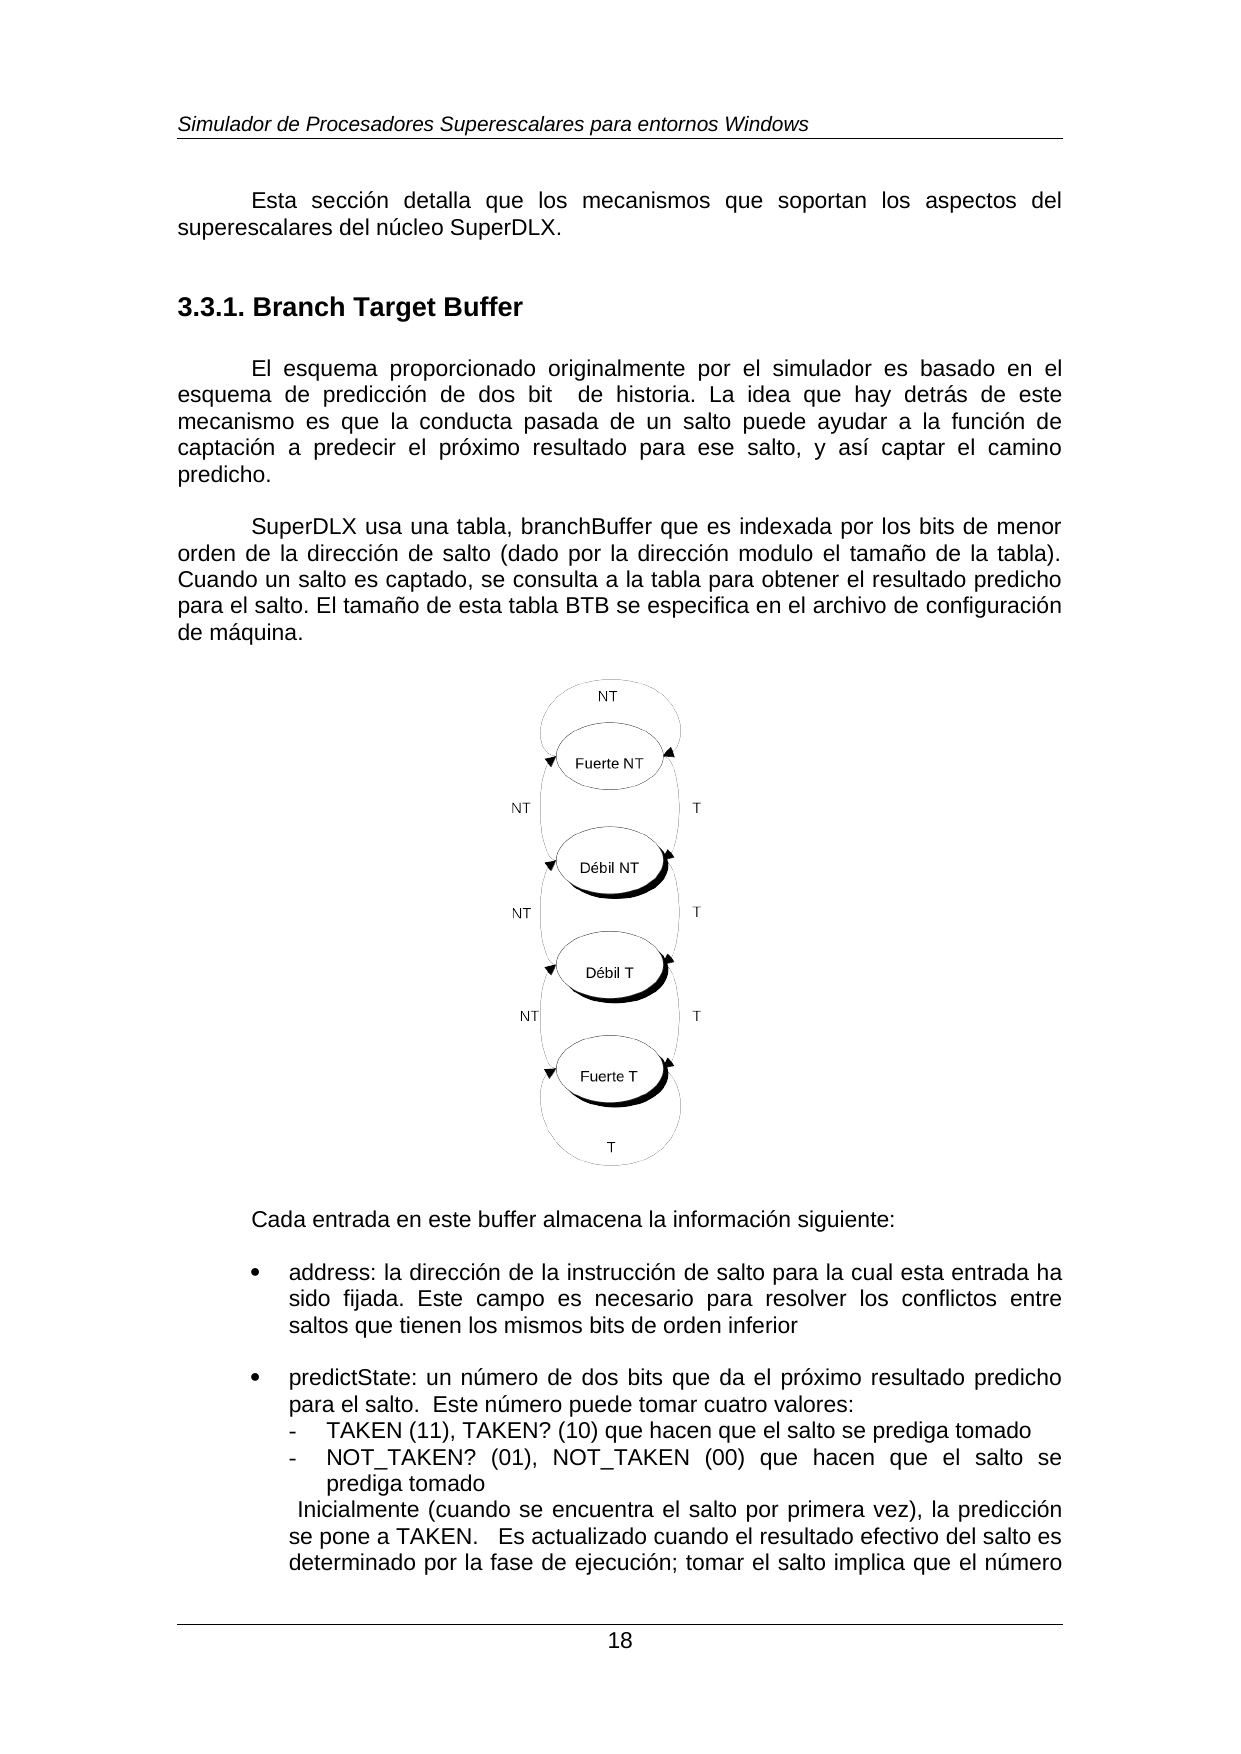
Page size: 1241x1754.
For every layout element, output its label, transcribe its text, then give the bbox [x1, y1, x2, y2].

list predictState: un número de dos bits que da el próximo resultado predicho para el salto. Este número puede tomar cuatro valores: [251, 1364, 1063, 1417]
list NOT_TAKEN? (01), NOT_TAKEN (00) que hacen que el salto se prediga tomado [288, 1443, 1063, 1496]
text El esquema proporcionado originalmente por el simulador es basado en el esquema de predicción de dos bit de historia. La idea que hay detrás de este mecanismo es que la conducta pasada de un salto puede ayudar a la función de captación a predecir el próximo resultado para ese salto, y así captar el camino predicho. [177, 355, 1063, 487]
subtitle Branch Target Buffer [177, 291, 1063, 322]
text Cada entrada en este buffer almacena la información siguiente: [177, 1206, 1063, 1233]
list address: la dirección de la instrucción de salto para la cual esta entrada ha sido fijada. Este campo es necesario para resolver los conflictos entre saltos que tienen los mismos bits de orden inferior [251, 1259, 1063, 1338]
text Esta sección detalla que los mecanismos que soportan los aspectos del superescalares del núcleo SuperDLX. [177, 187, 1063, 240]
text SuperDLX usa una tabla, branchBuffer que es indexada por los bits de menor orden de la dirección de salto (dado por la dirección modulo el tamaño de la tabla). Cuando un salto es captado, se consulta a la tabla para obtener el resultado predicho para el salto. El tamaño de esta tabla BTB se especifica en el archivo de configuración de máquina. [177, 513, 1063, 645]
list TAKEN (11), TAKEN? (10) que hacen que el salto se prediga tomado [288, 1417, 1063, 1443]
text Inicialmente (cuando se encuentra el salto por primera vez), la predicción se pone a TAKEN. Es actualizado cuando el resultado efectivo del salto es determinado por la fase de ejecución; tomar el salto implica que el número [288, 1496, 1063, 1575]
